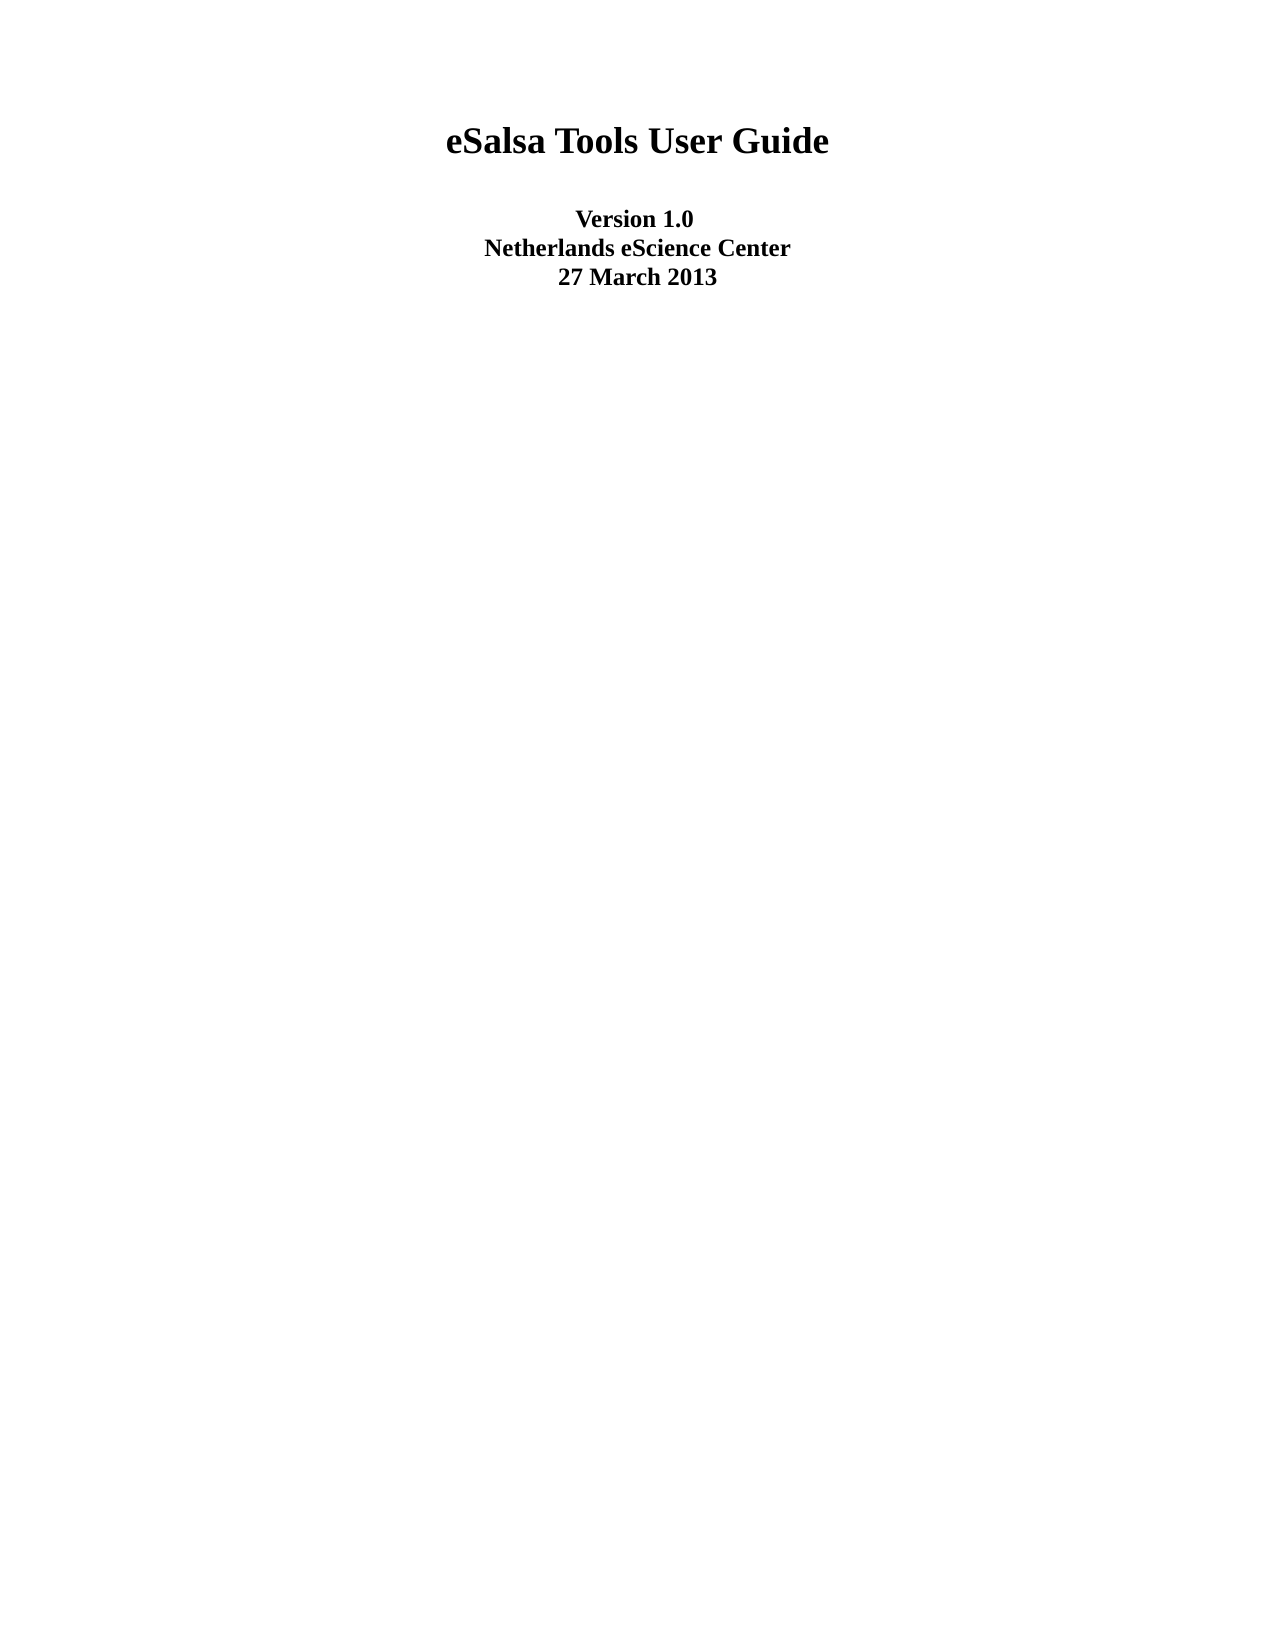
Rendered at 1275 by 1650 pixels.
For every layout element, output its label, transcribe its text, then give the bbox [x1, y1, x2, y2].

text Version 1.0 [118, 204, 1157, 233]
text 27 March 2013 [118, 262, 1157, 291]
text eSalsa Tools User Guide [118, 118, 1157, 161]
text Netherlands eScience Center [118, 233, 1157, 262]
